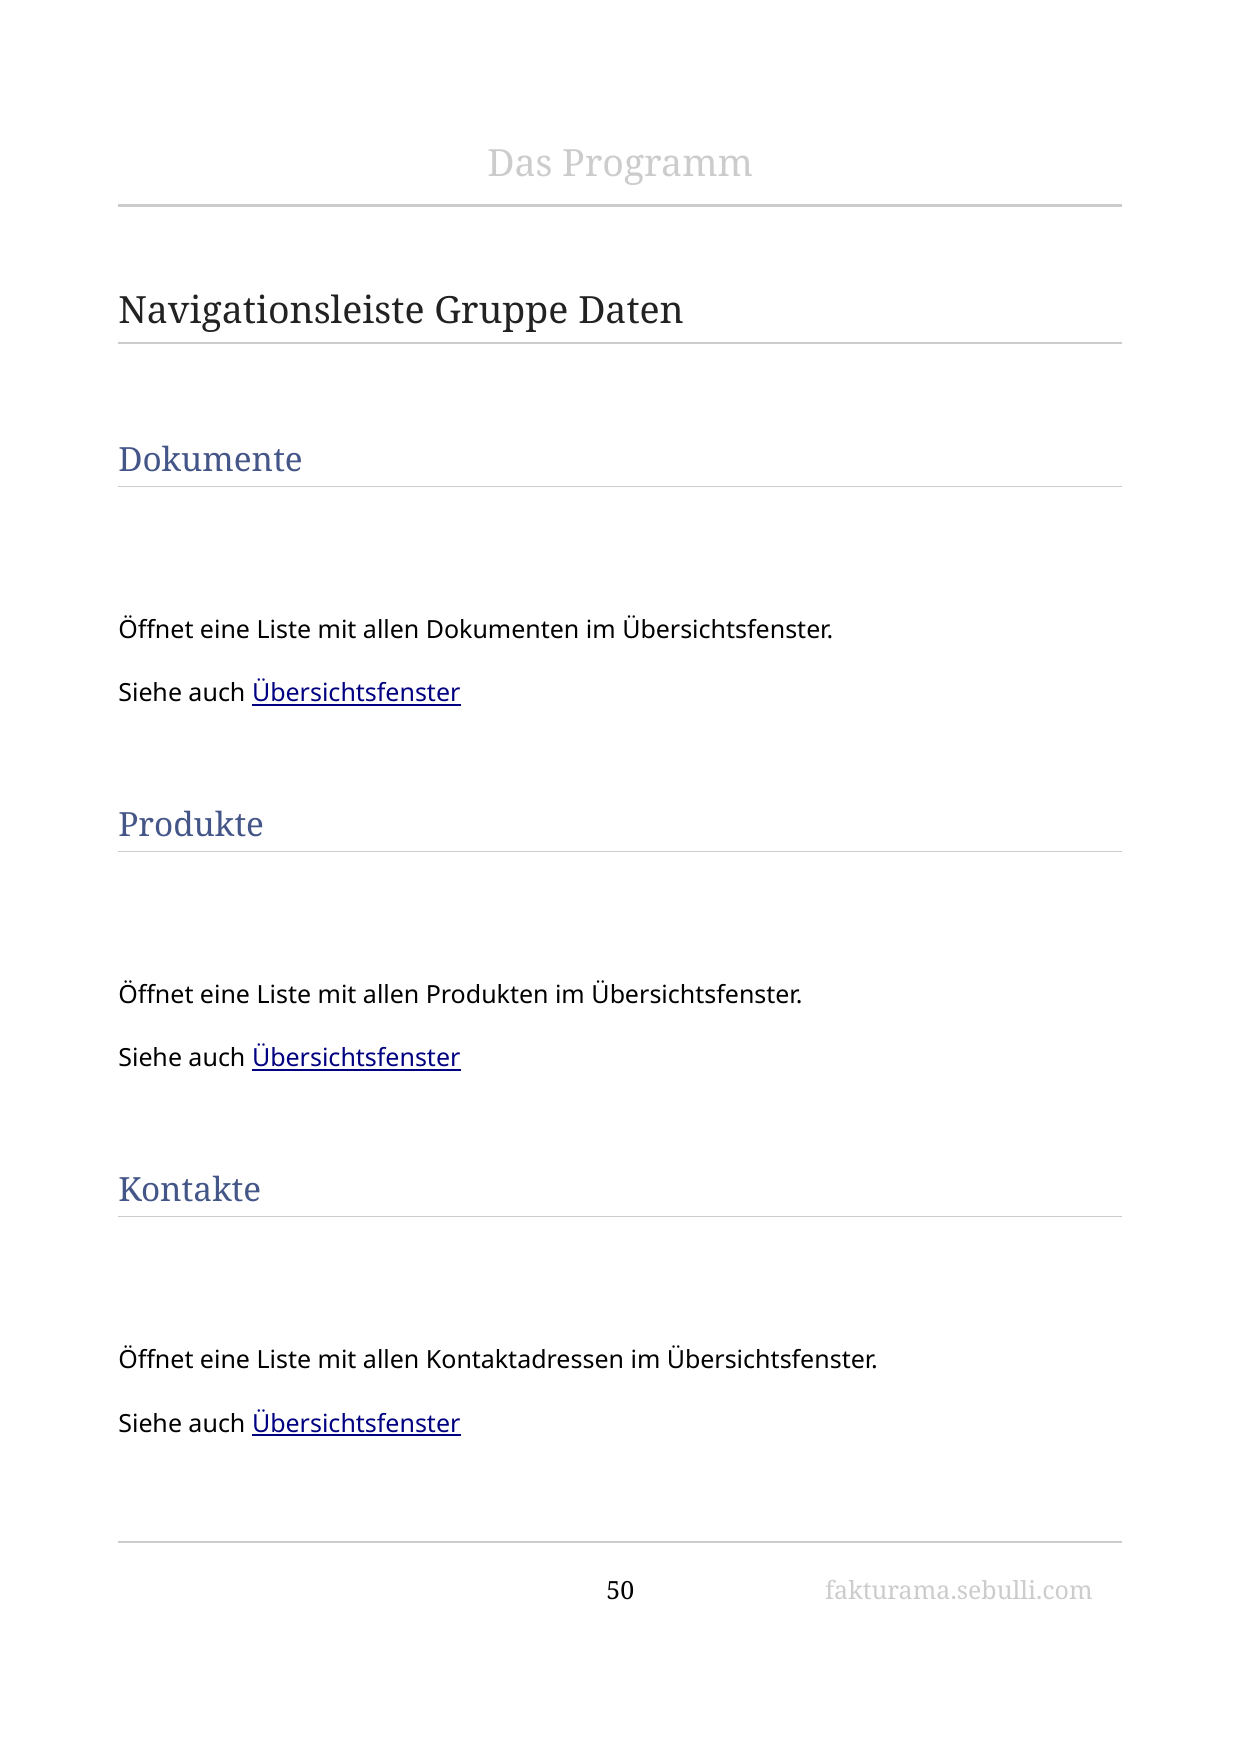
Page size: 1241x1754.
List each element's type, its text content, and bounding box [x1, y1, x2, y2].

text Siehe auch Übersichtsfenster [118, 1040, 1122, 1074]
text Öffnet eine Liste mit allen Kontaktadressen im Übersichtsfenster. [118, 1342, 1122, 1376]
text Siehe auch Übersichtsfenster [118, 675, 1122, 709]
text Siehe auch Übersichtsfenster [118, 1405, 1122, 1439]
subtitle Produkte [118, 801, 1122, 851]
text Öffnet eine Liste mit allen Dokumenten im Übersichtsfenster. [118, 611, 1122, 646]
subtitle Navigationsleiste Gruppe Daten [118, 283, 1122, 342]
subtitle Dokumente [118, 436, 1122, 486]
subtitle Kontakte [118, 1166, 1122, 1216]
text Öffnet eine Liste mit allen Produkten im Übersichtsfenster. [118, 977, 1122, 1011]
